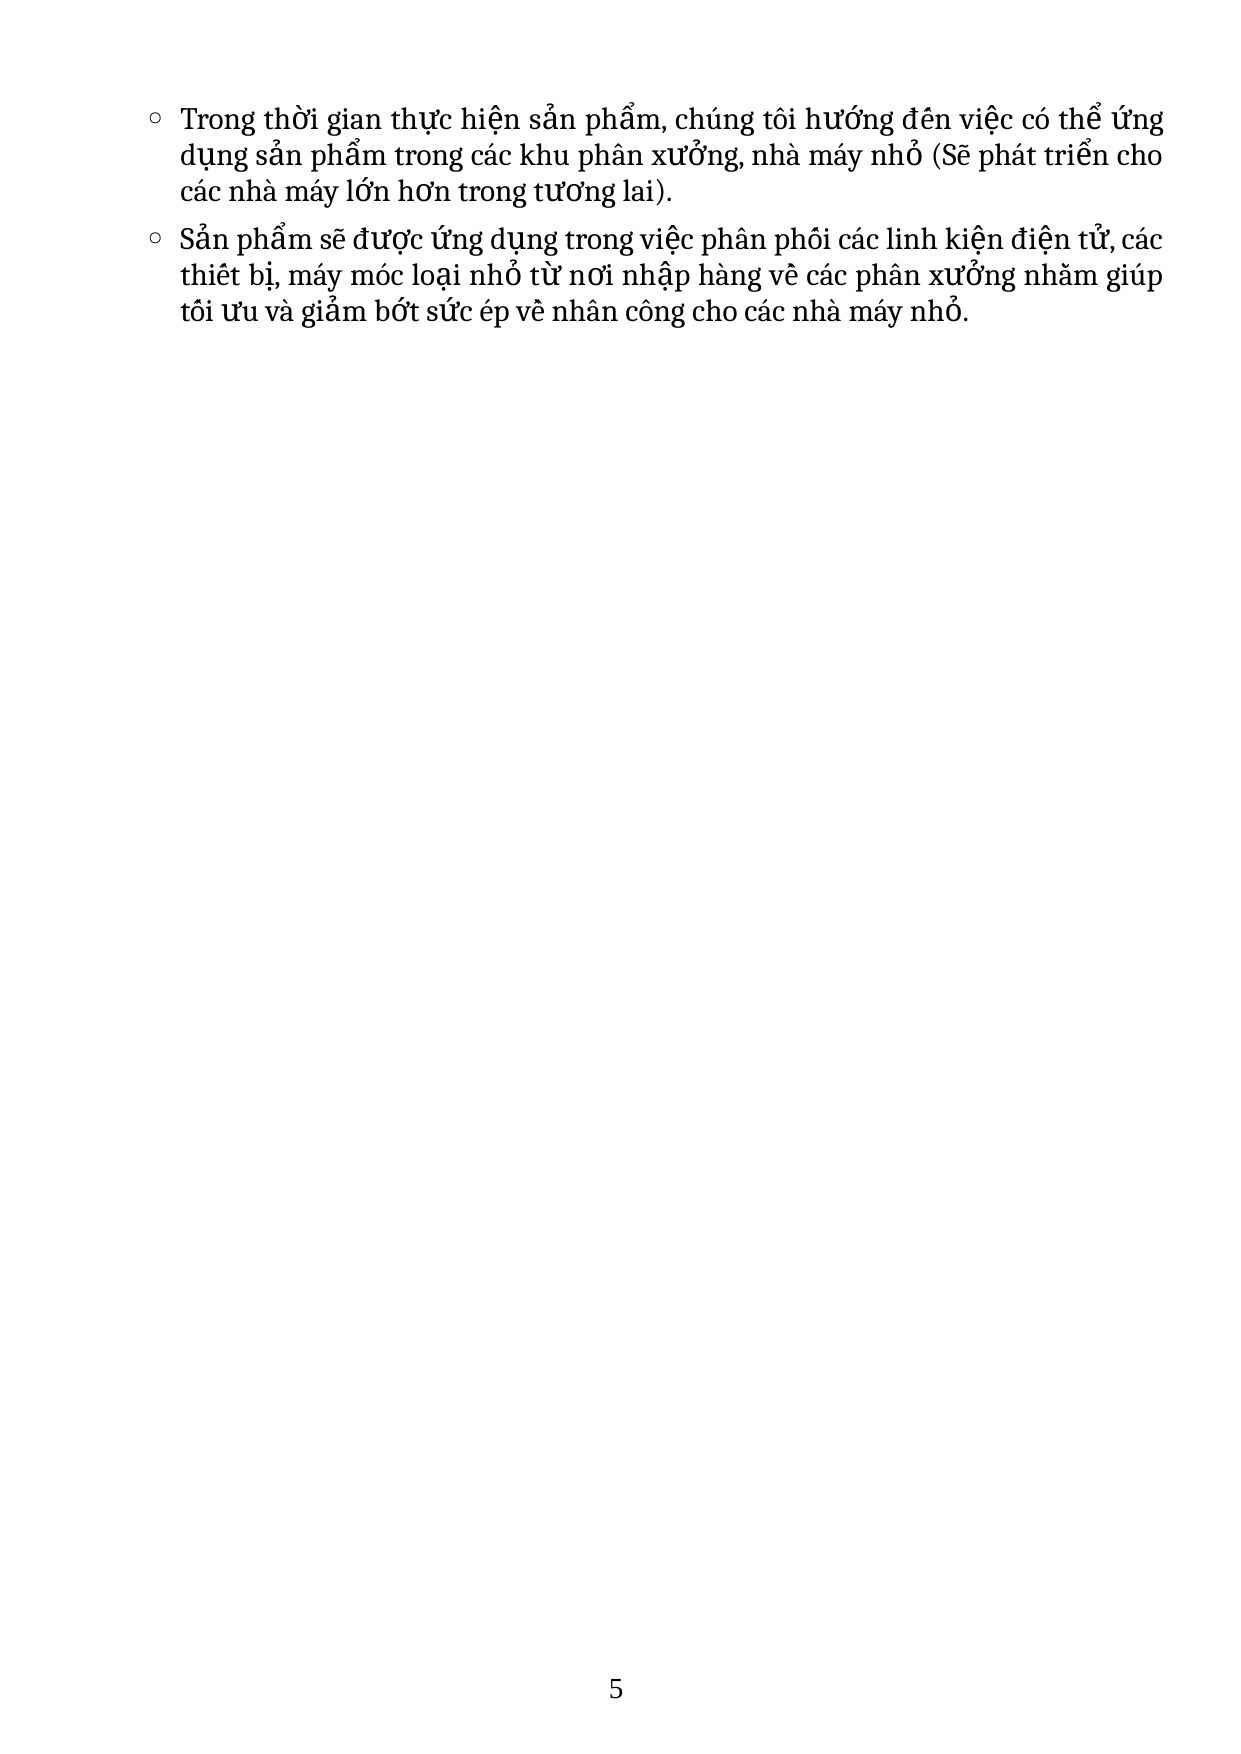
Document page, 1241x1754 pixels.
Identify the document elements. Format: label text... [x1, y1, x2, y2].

list Trong thời gian thực hiện sản phẩm, chúng tôi hướng đến việc có thể ứng dụng sản phẩm trong các khu phân xưởng, nhà máy nhỏ (Sẽ phát triển cho các nhà máy lớn hơn trong tương lai). [143, 101, 1164, 209]
list Sản phẩm sẽ được ứng dụng trong việc phân phối các linh kiện điện tử, các thiết bị, máy móc loại nhỏ từ nơi nhập hàng về các phân xưởng nhằm giúp tối ưu và giảm bớt sức ép về nhân công cho các nhà máy nhỏ. [143, 222, 1164, 329]
